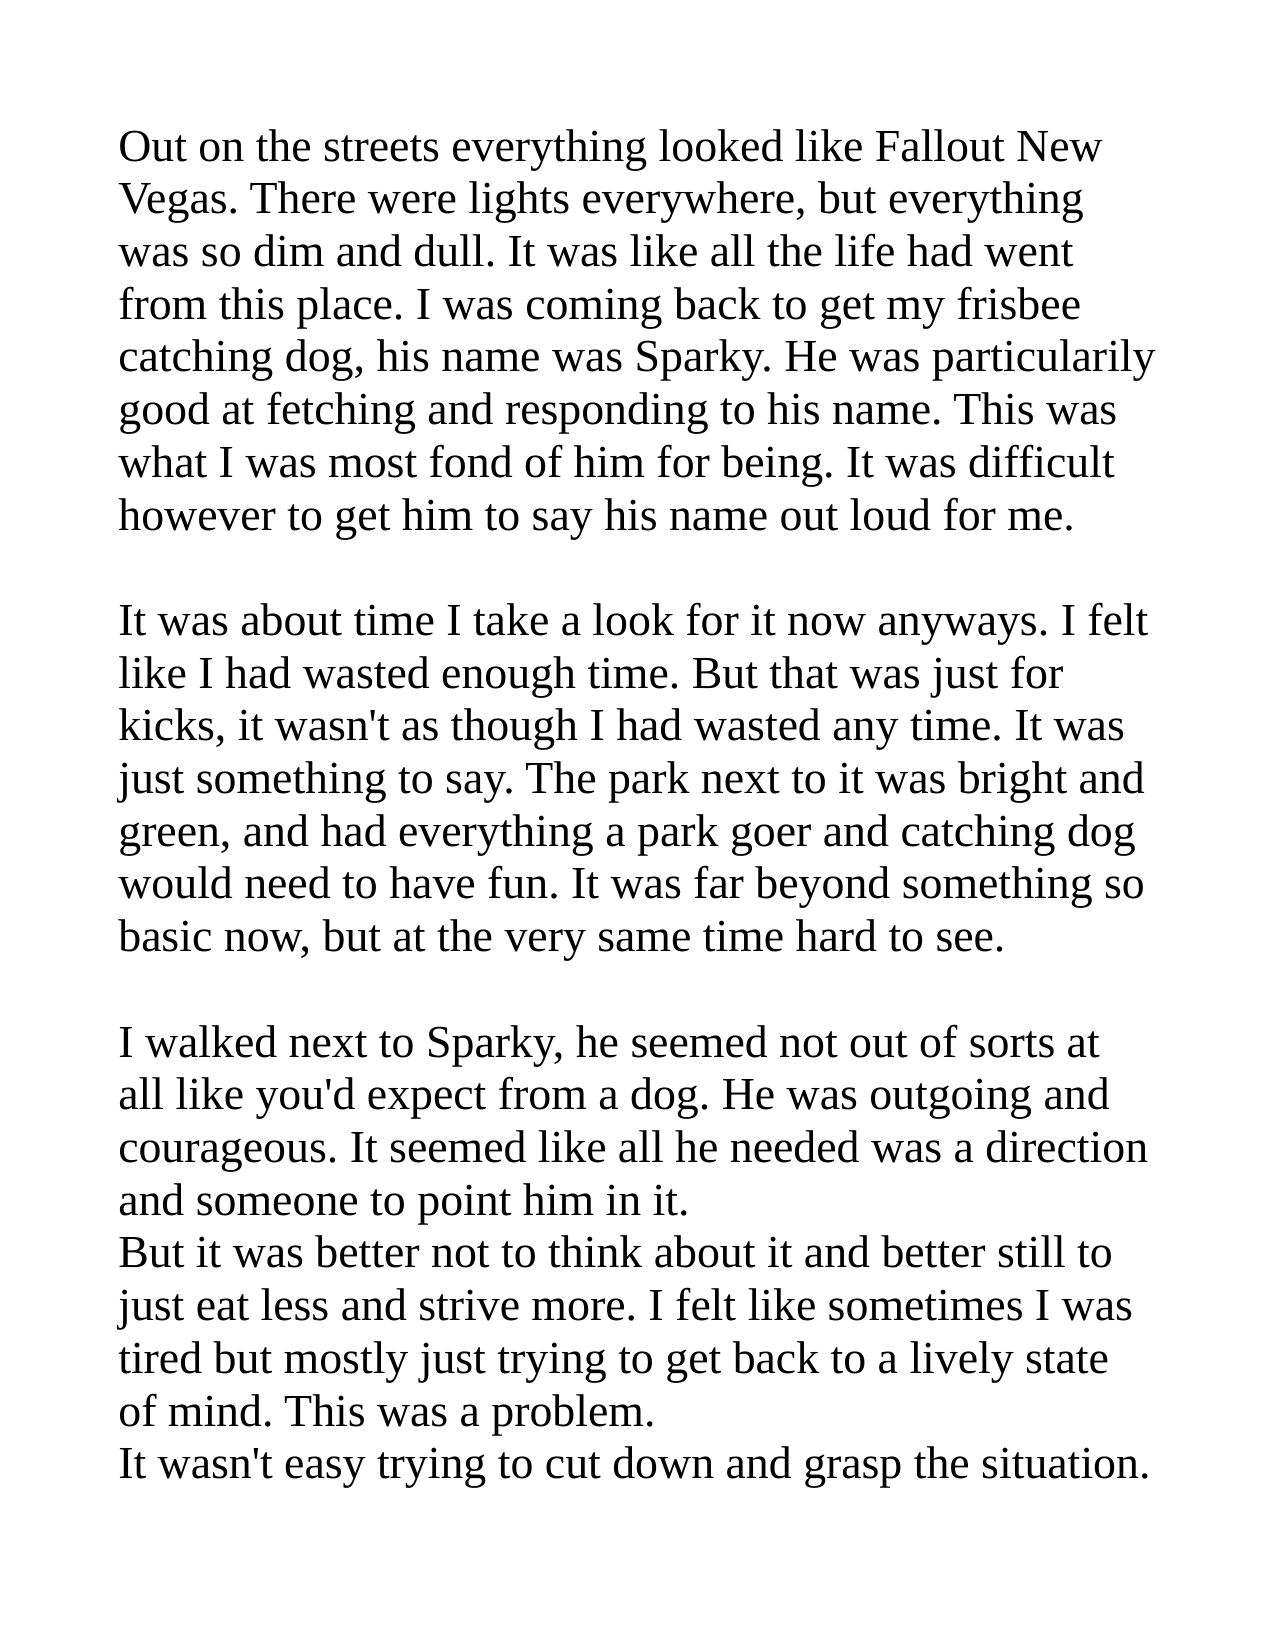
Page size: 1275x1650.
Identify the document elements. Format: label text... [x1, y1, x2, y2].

text I walked next to Sparky, he seemed not out of sorts at all like you'd expect from a dog. He was outgoing and courageous. It seemed like all he needed was a direction and someone to point him in it. [118, 1014, 1157, 1225]
text Out on the streets everything looked like Fallout New Vegas. There were lights everywhere, but everything was so dim and dull. It was like all the life had went from this place. I was coming back to get my frisbee catching dog, his name was Sparky. He was particularily good at fetching and responding to his name. This was what I was most fond of him for being. It was difficult however to get him to say his name out loud for me. [118, 118, 1157, 540]
text It was about time I take a look for it now anyways. I felt like I had wasted enough time. But that was just for kicks, it wasn't as though I had wasted any time. It was just something to say. The park next to it was bright and green, and had everything a park goer and catching dog would need to have fun. It was far beyond something so basic now, but at the very same time hard to see. [118, 592, 1157, 961]
text It wasn't easy trying to cut down and grasp the situation. [118, 1436, 1157, 1488]
text But it was better not to think about it and better still to just eat less and strive more. I felt like sometimes I was tired but mostly just trying to get back to a lively state of mind. This was a problem. [118, 1225, 1157, 1436]
